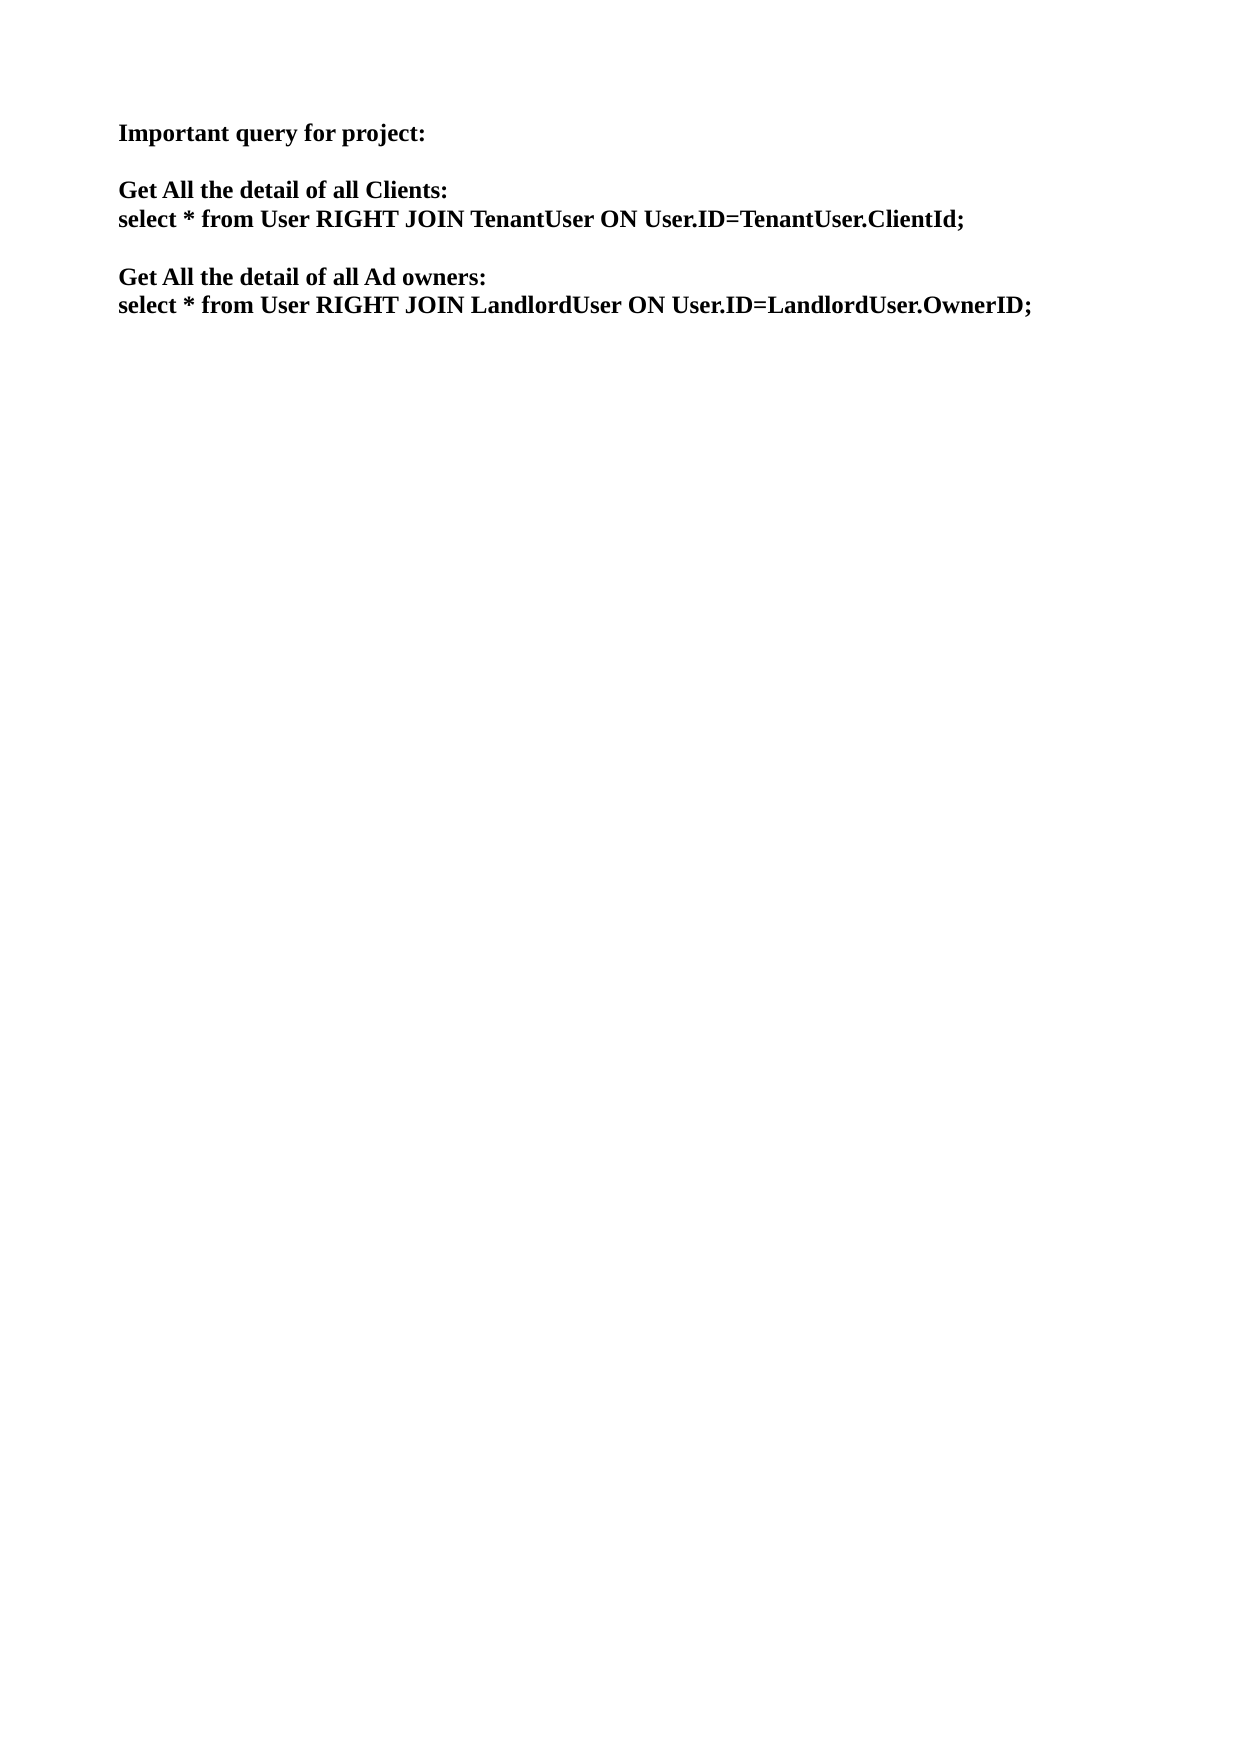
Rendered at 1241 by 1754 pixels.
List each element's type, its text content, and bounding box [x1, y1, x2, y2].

text Get All the detail of all Clients: [118, 176, 1122, 204]
text select * from User RIGHT JOIN TenantUser ON User.ID=TenantUser.ClientId; [118, 204, 1122, 233]
text Get All the detail of all Ad owners: [118, 262, 1122, 291]
text Important query for project: [118, 118, 1122, 147]
text select * from User RIGHT JOIN LandlordUser ON User.ID=LandlordUser.OwnerID; [118, 291, 1122, 319]
